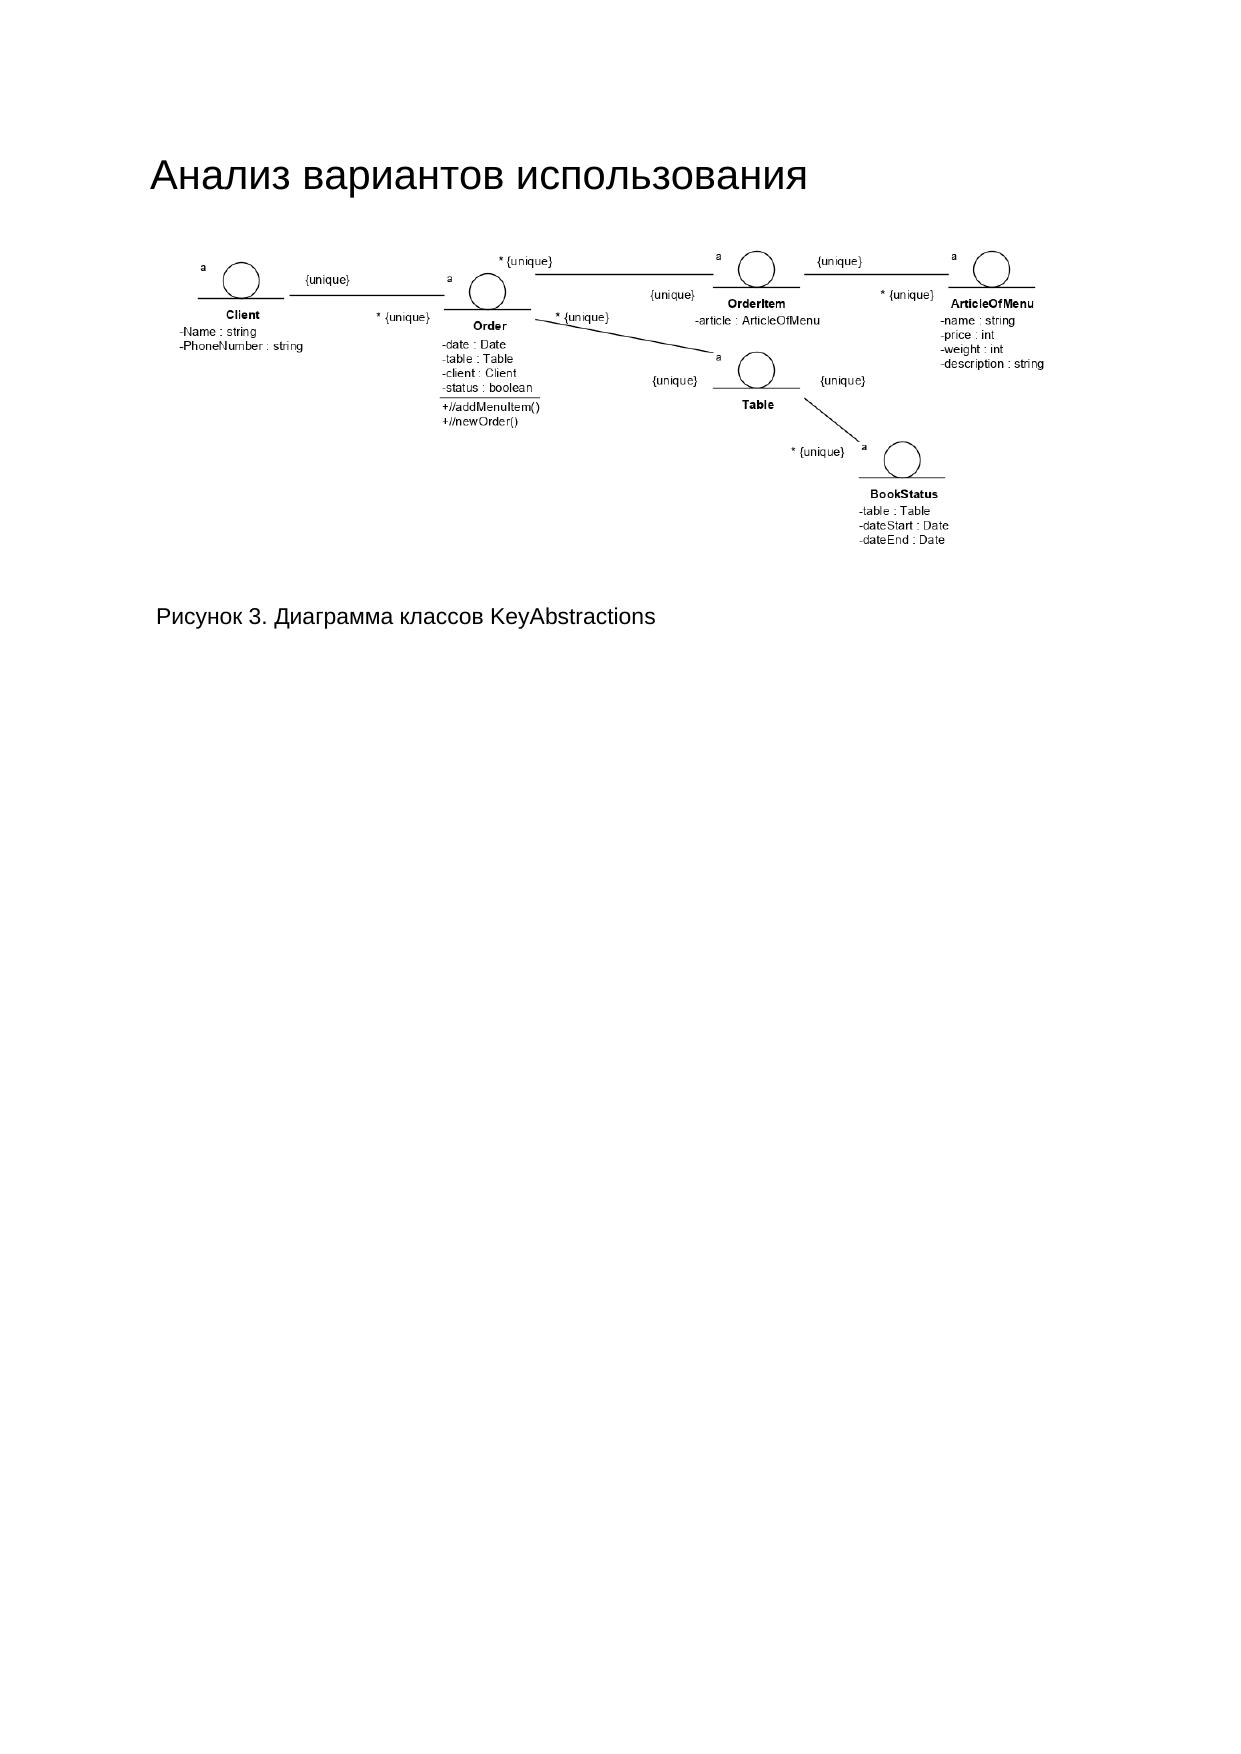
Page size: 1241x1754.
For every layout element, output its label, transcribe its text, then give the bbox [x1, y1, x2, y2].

table_cell Рисунок 3. Диаграмма классов KeyAbstractions [150, 598, 1090, 635]
subtitle Анализ вариантов использования [150, 150, 1090, 198]
picture [155, 216, 1085, 566]
table_header [150, 210, 1090, 597]
